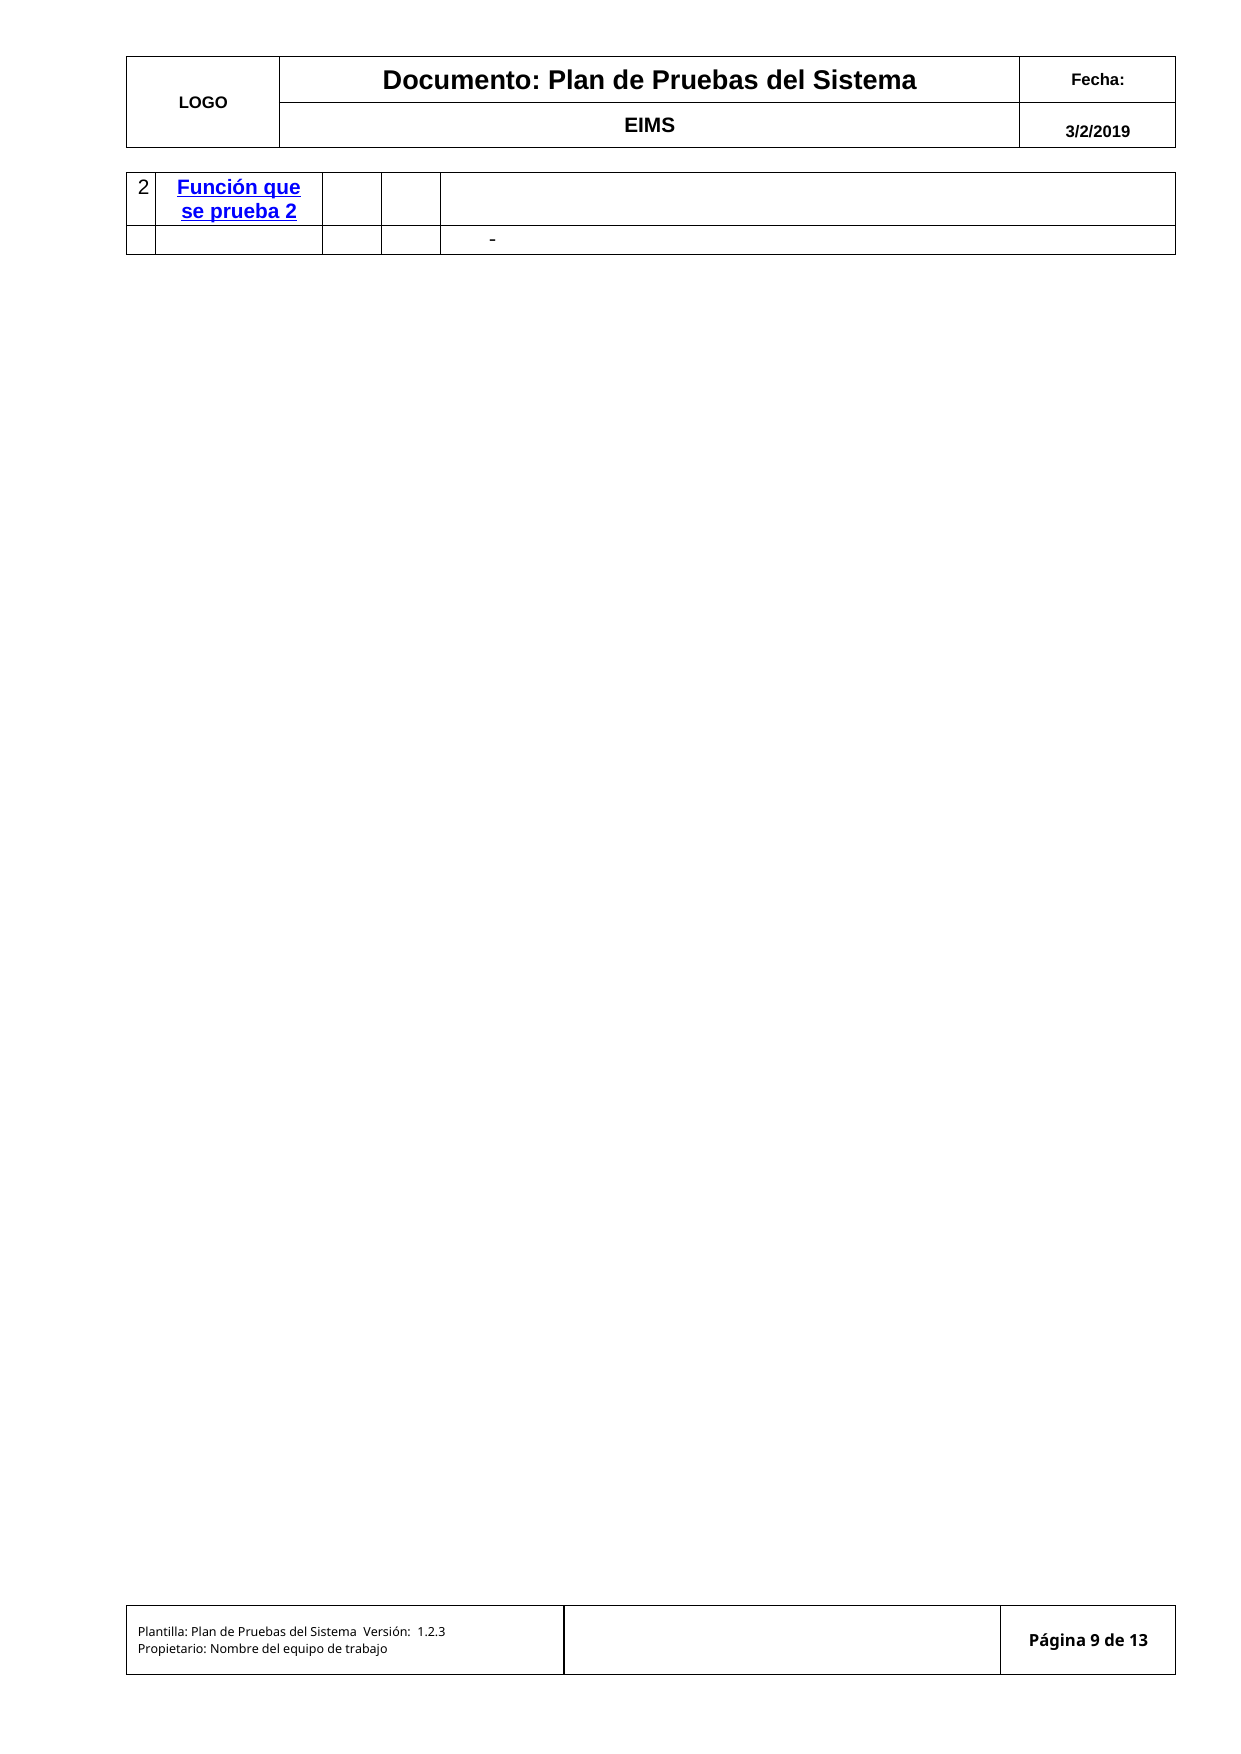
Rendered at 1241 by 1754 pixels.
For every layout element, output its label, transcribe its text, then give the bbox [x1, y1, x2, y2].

table_cell [441, 226, 1175, 254]
table_cell [156, 226, 322, 254]
table_cell [382, 173, 440, 225]
table_cell [323, 226, 381, 254]
table_cell [441, 173, 1175, 225]
table_cell Función que se prueba 2 [156, 173, 322, 225]
table_cell 2 [127, 173, 155, 225]
table_cell [127, 226, 155, 254]
table_cell [323, 173, 381, 225]
table_cell [382, 226, 440, 254]
